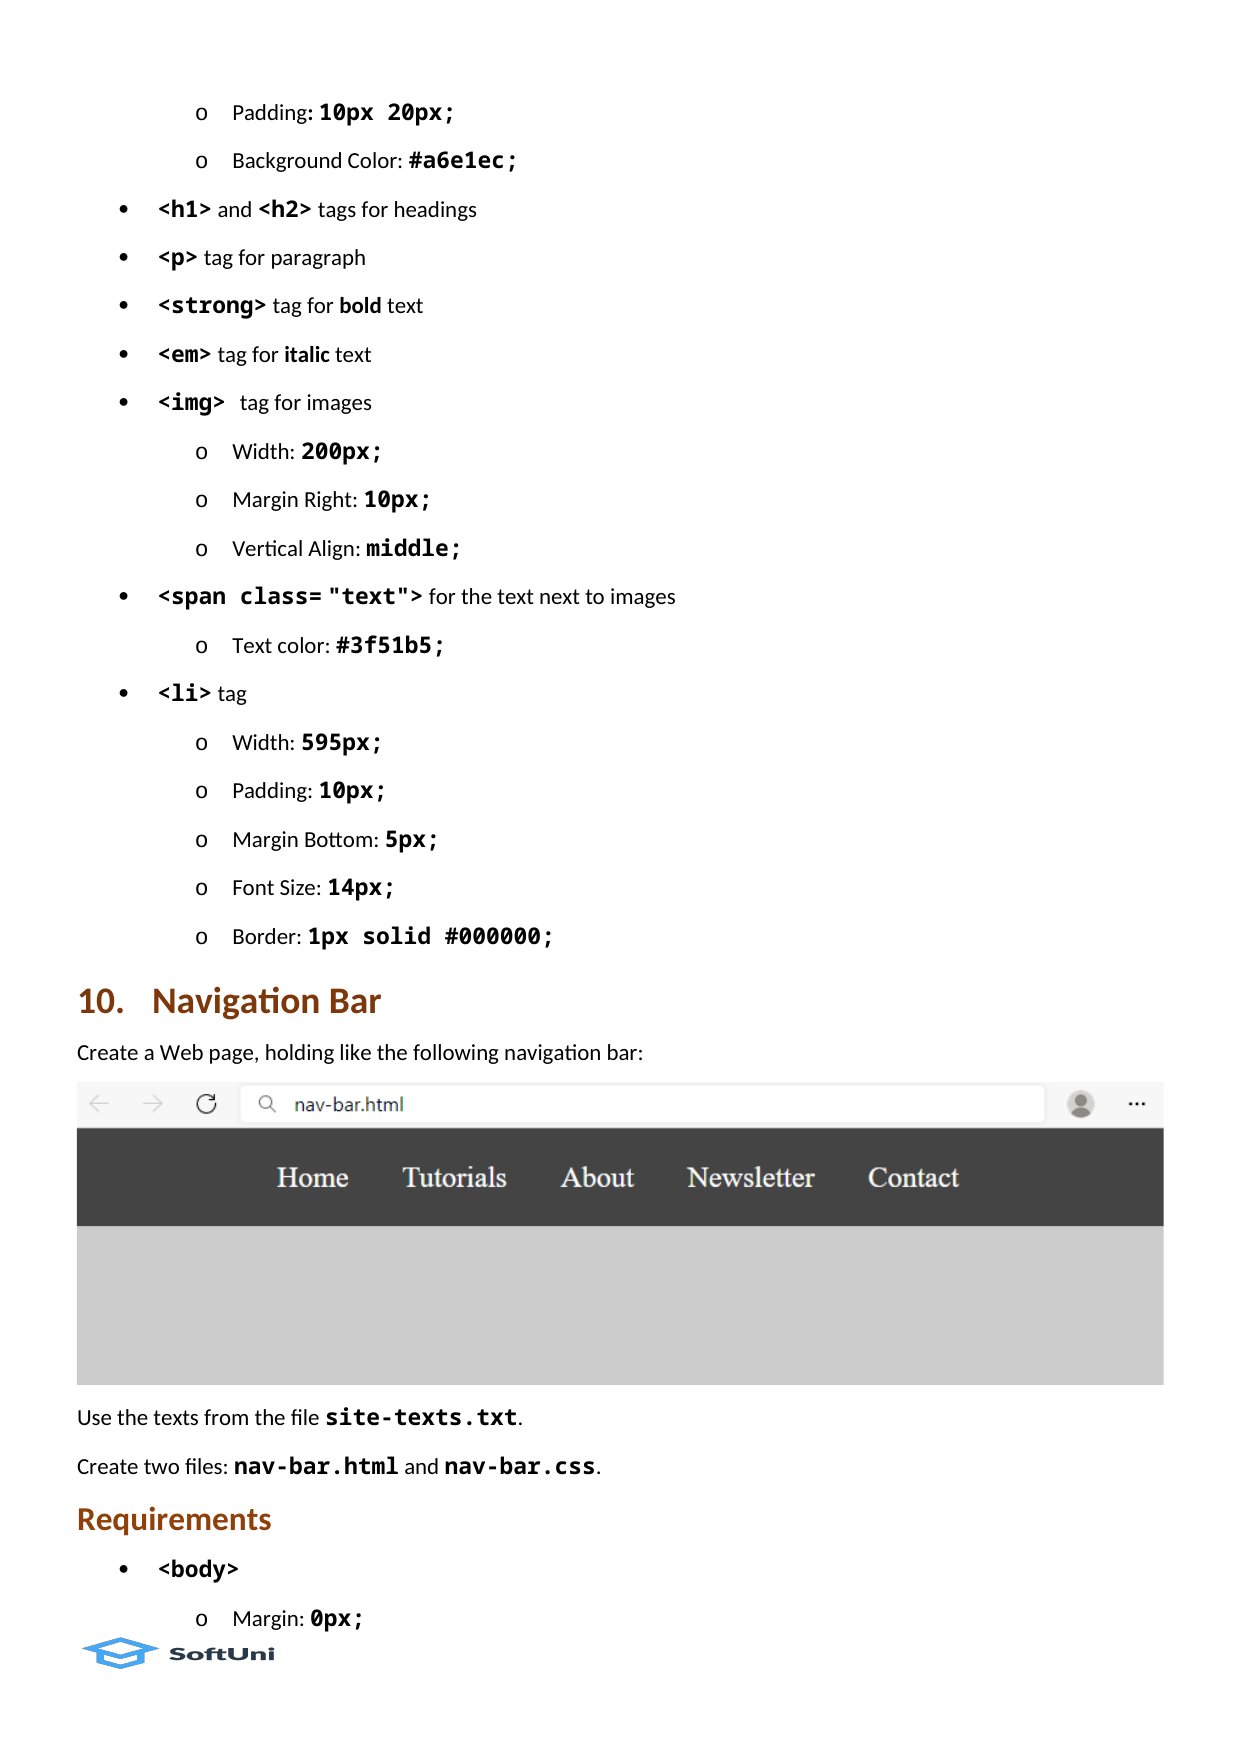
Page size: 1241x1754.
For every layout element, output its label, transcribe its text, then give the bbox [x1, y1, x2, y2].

subtitle Navigation Bar [77, 977, 1163, 1023]
picture [76, 1082, 1164, 1385]
list <span class= "text"> for the text next to images [119, 580, 1163, 612]
list <body> [119, 1553, 1163, 1584]
text Create two files: nav-bar.html and nav-bar.css. [77, 1450, 1163, 1481]
list Margin Bottom: 5px; [194, 823, 1163, 854]
list Width: 595px; [194, 726, 1163, 757]
list <img> tag for images [119, 386, 1163, 417]
list <h1> and <h2> tags for headings [119, 192, 1163, 224]
list Background Color: #a6e1ec; [194, 144, 1163, 175]
list <em> tag for italic text [119, 338, 1163, 369]
list Font Size: 14px; [194, 871, 1163, 903]
list Width: 200px; [194, 435, 1163, 466]
subtitle Requirements [77, 1498, 1163, 1539]
text Use the texts from the file site-texts.txt. [77, 1401, 1163, 1433]
list Text color: #3f51b5; [194, 629, 1163, 660]
picture [75, 1635, 281, 1672]
list <li> tag [119, 677, 1163, 708]
list Vertical Align: middle; [194, 532, 1163, 563]
list <strong> tag for bold text [119, 289, 1163, 321]
list Padding: 10px 20px; [194, 95, 1163, 127]
list Padding: 10px; [194, 774, 1163, 806]
list Border: 1px solid #000000; [194, 920, 1163, 951]
text Create a Web page, holding like the following navigation bar: [77, 1038, 1163, 1066]
list <p> tag for paragraph [119, 241, 1163, 272]
list Margin: 0px; [194, 1602, 1163, 1633]
list Margin Right: 10px; [194, 483, 1163, 514]
